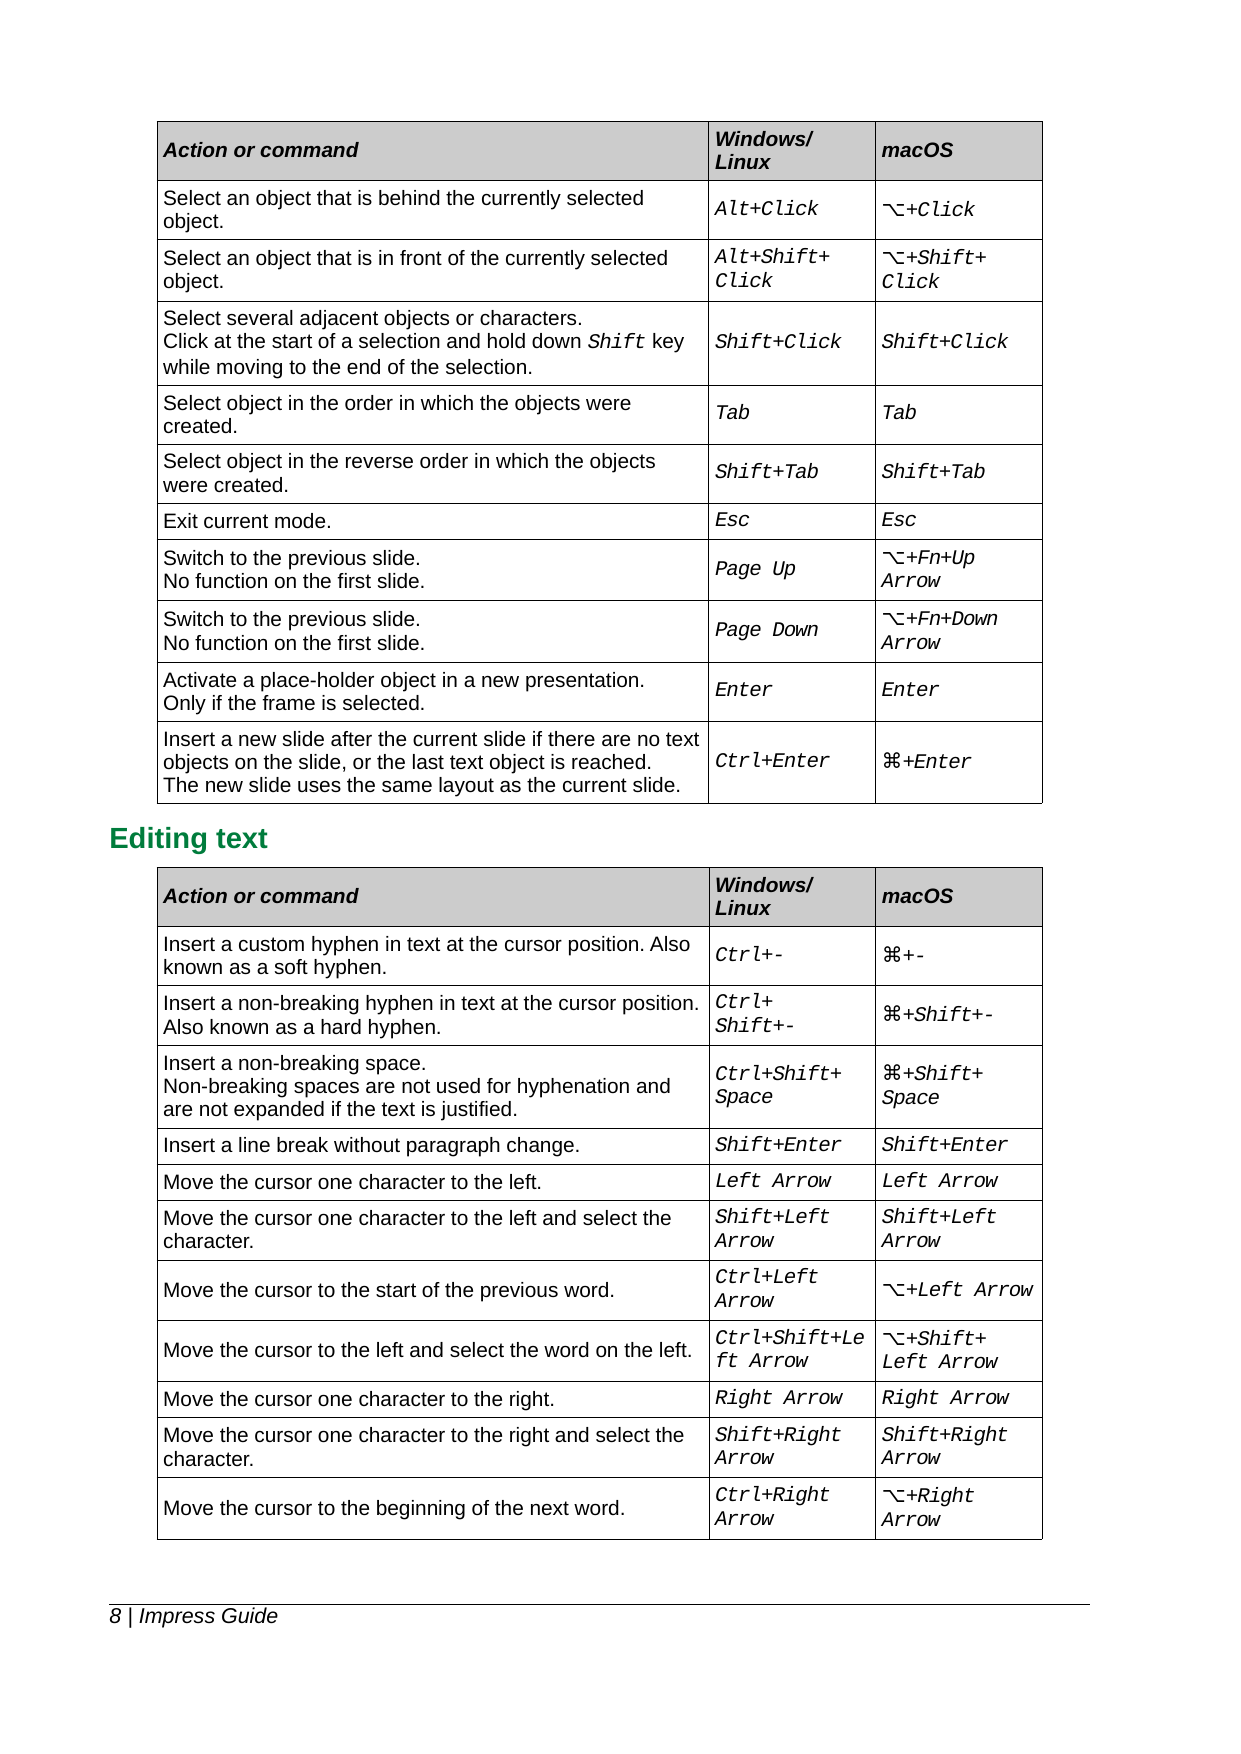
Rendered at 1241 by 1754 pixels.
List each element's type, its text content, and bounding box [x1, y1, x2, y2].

table_header Windows/Linux [709, 122, 875, 180]
table_cell Shift+Right Arrow [876, 1418, 1042, 1477]
table_cell ⌥+Right Arrow [876, 1478, 1042, 1538]
table_cell ⌥+Left Arrow [876, 1261, 1042, 1320]
table_cell Select an object that is in front of the currently selected object. [158, 240, 708, 301]
table_cell Left Arrow [710, 1165, 875, 1200]
table_cell Ctrl+Shift+ Space [710, 1046, 875, 1127]
table_cell Move the cursor to the beginning of the next word. [158, 1478, 709, 1538]
table_cell Shift+Tab [709, 445, 875, 503]
table_cell Esc [876, 504, 1042, 539]
table_cell Ctrl+ Shift+- [710, 986, 875, 1045]
table_cell Ctrl+Right Arrow [710, 1478, 875, 1538]
table_cell Insert a non-breaking hyphen in text at the cursor position. Also known as a hard hyphen. [158, 986, 709, 1045]
table_cell Select object in the reverse order in which the objects were created. [158, 445, 708, 503]
table_cell Switch to the previous slide. No function on the first slide. [158, 540, 708, 600]
table_cell Shift+Right Arrow [710, 1418, 875, 1477]
table_header Action or command [158, 868, 709, 926]
table_cell Shift+Tab [876, 445, 1042, 503]
table_cell Enter [709, 663, 875, 721]
table_cell Activate a place-holder object in a new presentation. Only if the frame is selected. [158, 663, 708, 721]
table_cell Move the cursor to the start of the previous word. [158, 1261, 709, 1320]
table_cell ⌥+Click [876, 181, 1042, 239]
table_cell Select object in the order in which the objects were created. [158, 386, 708, 444]
table_cell Move the cursor to the left and select the word on the left. [158, 1321, 709, 1381]
table_cell Page Up [709, 540, 875, 600]
table_cell ⌥+Fn+Up Arrow [876, 540, 1042, 600]
table_cell Tab [709, 386, 875, 444]
table_cell Select several adjacent objects or characters. Click at the start of a selection and hold down Shift key while moving to the end of the selection. [158, 302, 708, 385]
table_cell ⌘+Shift+ Space [876, 1046, 1042, 1127]
table_cell Shift+Enter [876, 1129, 1042, 1164]
table_cell Insert a line break without paragraph change. [158, 1129, 709, 1164]
table_cell Ctrl+Enter [709, 722, 875, 803]
table_cell Right Arrow [710, 1382, 875, 1417]
table_cell Insert a new slide after the current slide if there are no text objects on the slide, or the last text object is reached. The new slide uses the same layout as the current slide. [158, 722, 708, 803]
table_cell Right Arrow [876, 1382, 1042, 1417]
table_header Windows/Linux [710, 868, 875, 926]
table_cell ⌘+Enter [876, 722, 1042, 803]
table_cell Insert a non-breaking space. Non-breaking spaces are not used for hyphenation and are not expanded if the text is justified. [158, 1046, 709, 1127]
table_cell Left Arrow [876, 1165, 1042, 1200]
table_cell Move the cursor one character to the right. [158, 1382, 709, 1417]
table_cell Shift+Left Arrow [710, 1201, 875, 1260]
table_cell Ctrl+- [710, 927, 875, 985]
table_cell Switch to the previous slide. No function on the first slide. [158, 601, 708, 662]
table_cell ⌥+Shift+ Left Arrow [876, 1321, 1042, 1381]
table_cell Exit current mode. [158, 504, 708, 539]
table_cell Shift+Click [709, 302, 875, 385]
table_cell Alt+Shift+ Click [709, 240, 875, 301]
table_cell Page Down [709, 601, 875, 662]
table_cell Select an object that is behind the currently selected object. [158, 181, 708, 239]
table_cell ⌘+Shift+- [876, 986, 1042, 1045]
table_cell Move the cursor one character to the left and select the character. [158, 1201, 709, 1260]
table_cell Shift+Enter [710, 1129, 875, 1164]
table_cell Ctrl+Left Arrow [710, 1261, 875, 1320]
table_cell ⌘+- [876, 927, 1042, 985]
table_cell Alt+Click [709, 181, 875, 239]
table_cell Move the cursor one character to the right and select the character. [158, 1418, 709, 1477]
table_cell ⌥+Fn+Down Arrow [876, 601, 1042, 662]
table_header macOS [876, 868, 1042, 926]
table_cell Ctrl+Shift+Left Arrow [710, 1321, 875, 1381]
table_cell Enter [876, 663, 1042, 721]
table_cell Shift+Left Arrow [876, 1201, 1042, 1260]
table_header Action or command [158, 122, 708, 180]
table_cell Insert a custom hyphen in text at the cursor position. Also known as a soft hyphen. [158, 927, 709, 985]
table_header macOS [876, 122, 1042, 180]
table_cell ⌥+Shift+ Click [876, 240, 1042, 301]
table_cell Esc [709, 504, 875, 539]
table_cell Move the cursor one character to the left. [158, 1165, 709, 1200]
table_cell Shift+Click [876, 302, 1042, 385]
table_cell Tab [876, 386, 1042, 444]
subtitle Editing text [109, 822, 1090, 854]
